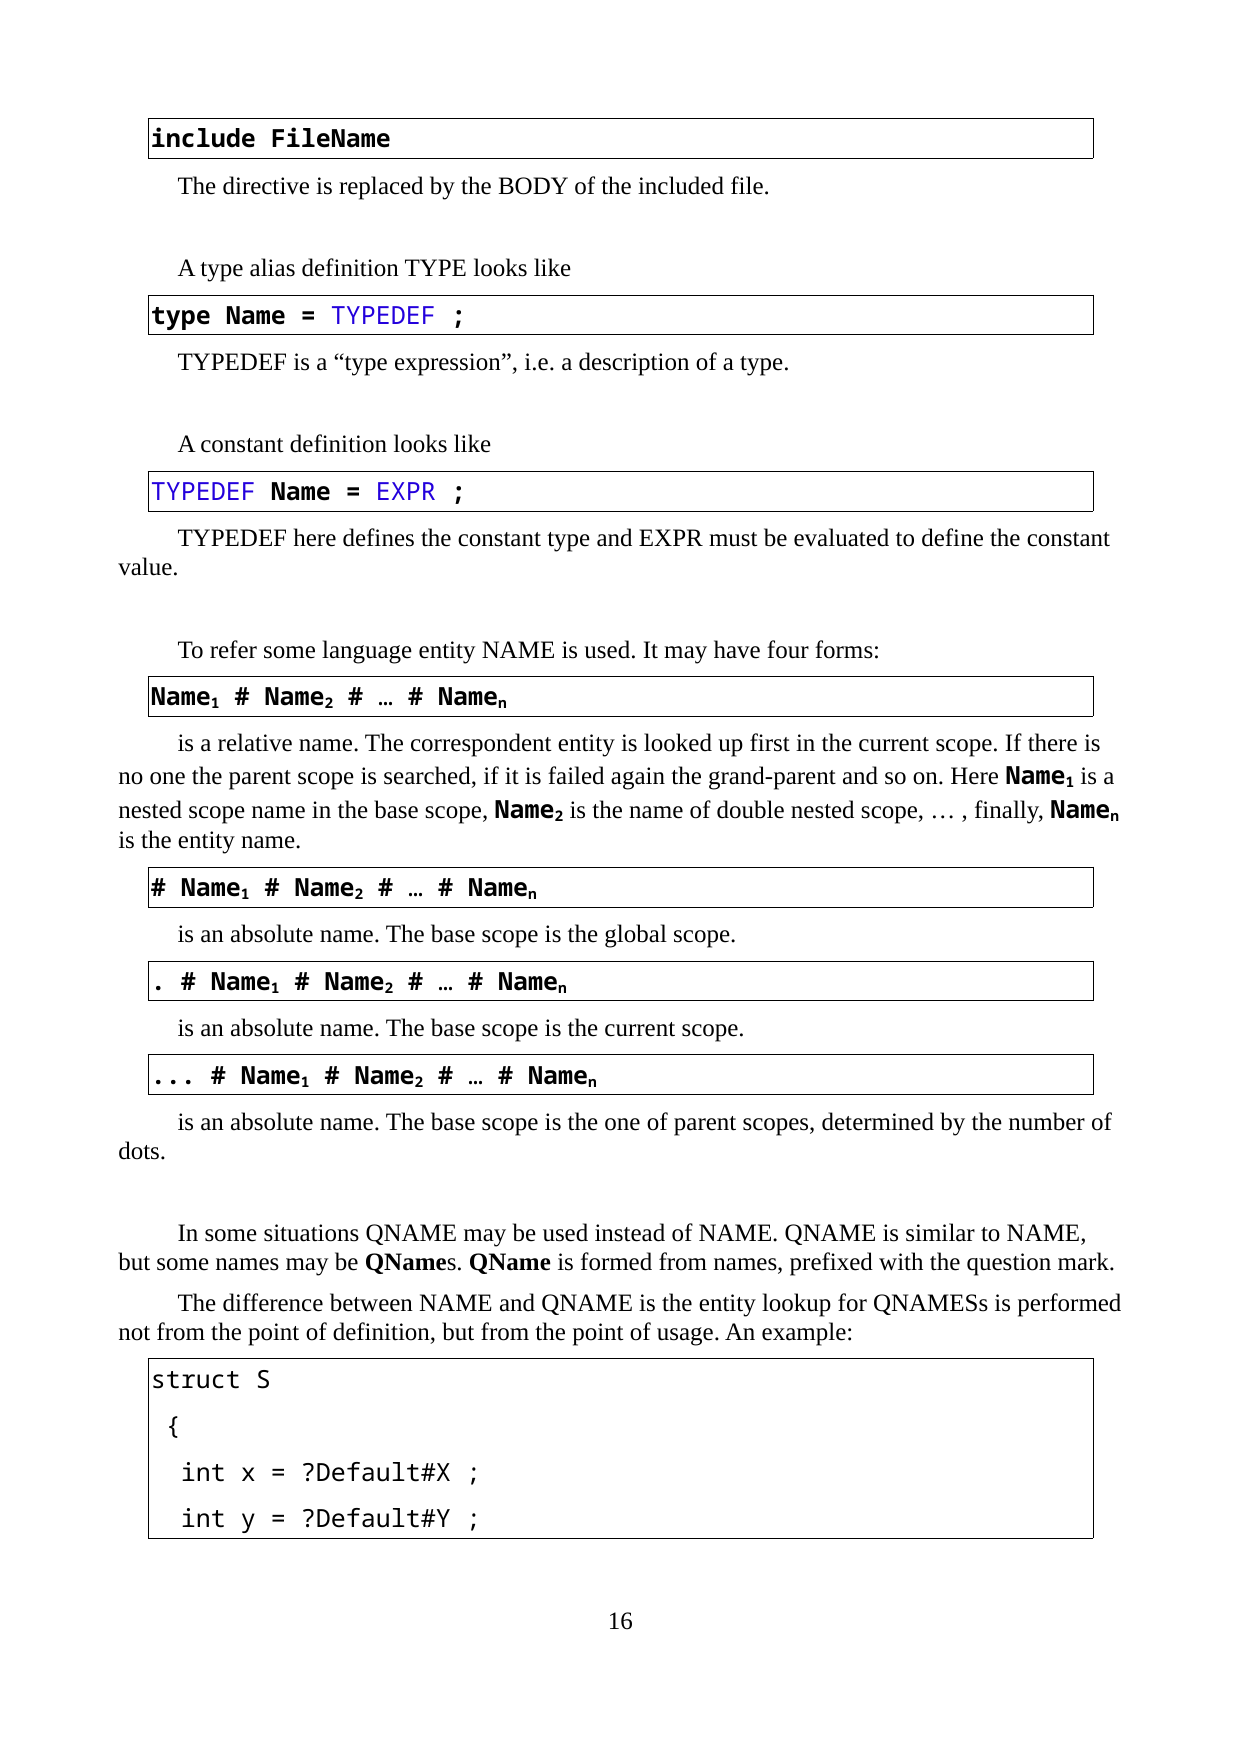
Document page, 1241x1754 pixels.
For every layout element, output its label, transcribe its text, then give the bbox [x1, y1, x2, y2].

text # Name1 # Name2 # … # Namen [149, 868, 1093, 907]
text int y = ?Default#Y ; [149, 1498, 1093, 1538]
text int x = ?Default#X ; [149, 1451, 1093, 1488]
text struct S [149, 1359, 1093, 1395]
text type Name = TYPEDEF ; [149, 296, 1093, 334]
text { [149, 1405, 1093, 1442]
text In some situations QNAME may be used instead of NAME. QNAME is similar to NAME, but some names may be QNames. QName is formed from names, prefixed with the question mark. [118, 1218, 1122, 1276]
text TYPEDEF Name = EXPR ; [149, 472, 1093, 511]
text Name1 # Name2 # … # Namen [149, 677, 1093, 716]
text The directive is replaced by the BODY of the included file. [118, 171, 1122, 199]
text The difference between NAME and QNAME is the entity lookup for QNAMESs is performed not from the point of definition, but from the point of usage. An example: [118, 1288, 1122, 1346]
text A constant definition looks like [118, 429, 1122, 458]
text A type alias definition TYPE looks like [118, 253, 1122, 282]
text is an absolute name. The base scope is the current scope. [118, 1013, 1122, 1042]
text is an absolute name. The base scope is the global scope. [118, 919, 1122, 948]
text . # Name1 # Name2 # … # Namen [149, 962, 1093, 1000]
text is a relative name. The correspondent entity is looked up first in the current scope. If there is no one the parent scope is searched, if it is failed again the grand-parent and so on. Here Name1 is a nested scope name in the base scope, Name2 is the name of double nested scope, … , finally, Namen is the entity name. [118, 728, 1122, 854]
text ... # Name1 # Name2 # … # Namen [149, 1055, 1093, 1094]
text TYPEDEF is a “type expression”, i.e. a description of a type. [118, 347, 1122, 376]
text TYPEDEF here defines the constant type and EXPR must be evaluated to define the constant value. [118, 523, 1122, 581]
text include FileName [149, 119, 1093, 158]
text To refer some language entity NAME is used. It may have four forms: [118, 635, 1122, 663]
text is an absolute name. The base scope is the one of parent scopes, determined by the number of dots. [118, 1107, 1122, 1164]
